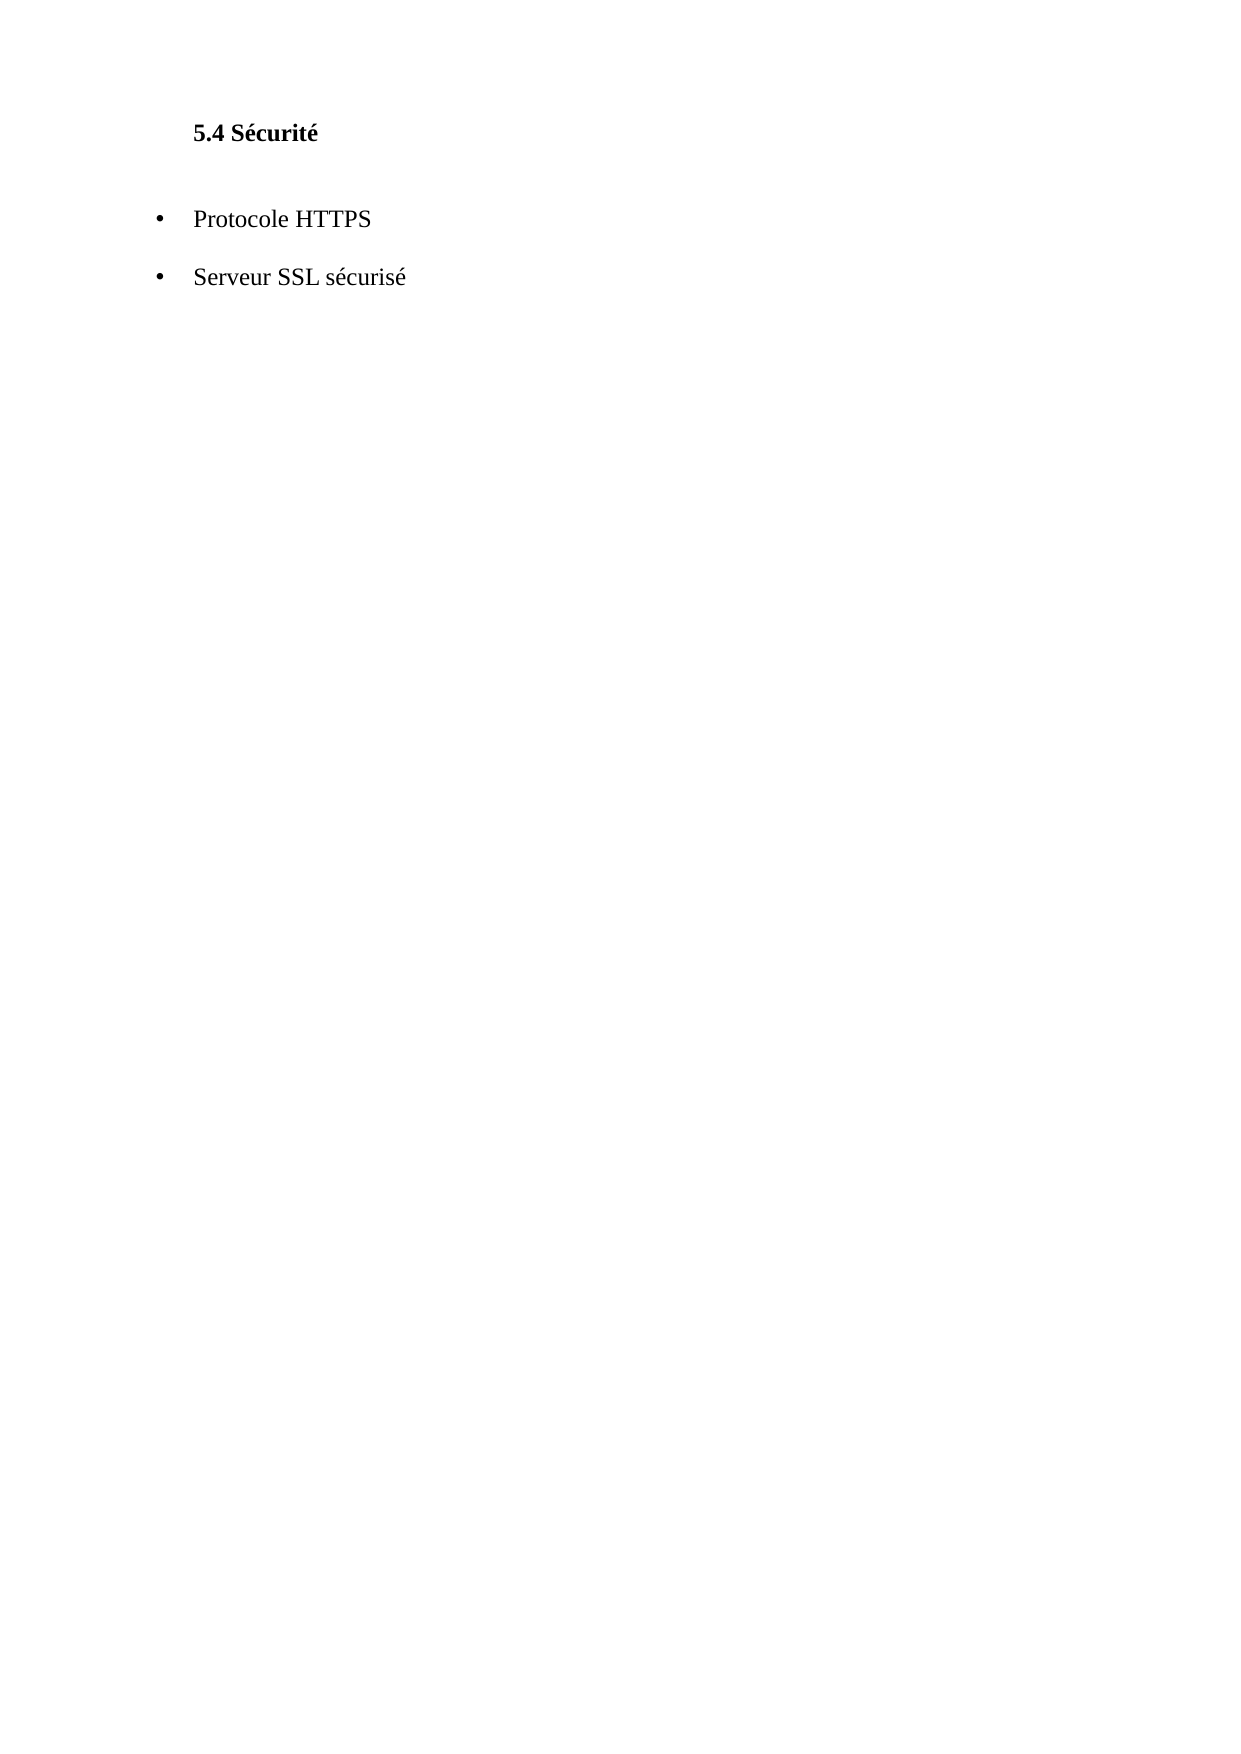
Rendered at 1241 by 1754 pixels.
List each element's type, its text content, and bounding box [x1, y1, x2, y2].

list Protocole HTTPS [156, 204, 1122, 233]
list Sécurité [193, 118, 1122, 147]
list Serveur SSL sécurisé [156, 262, 1122, 291]
